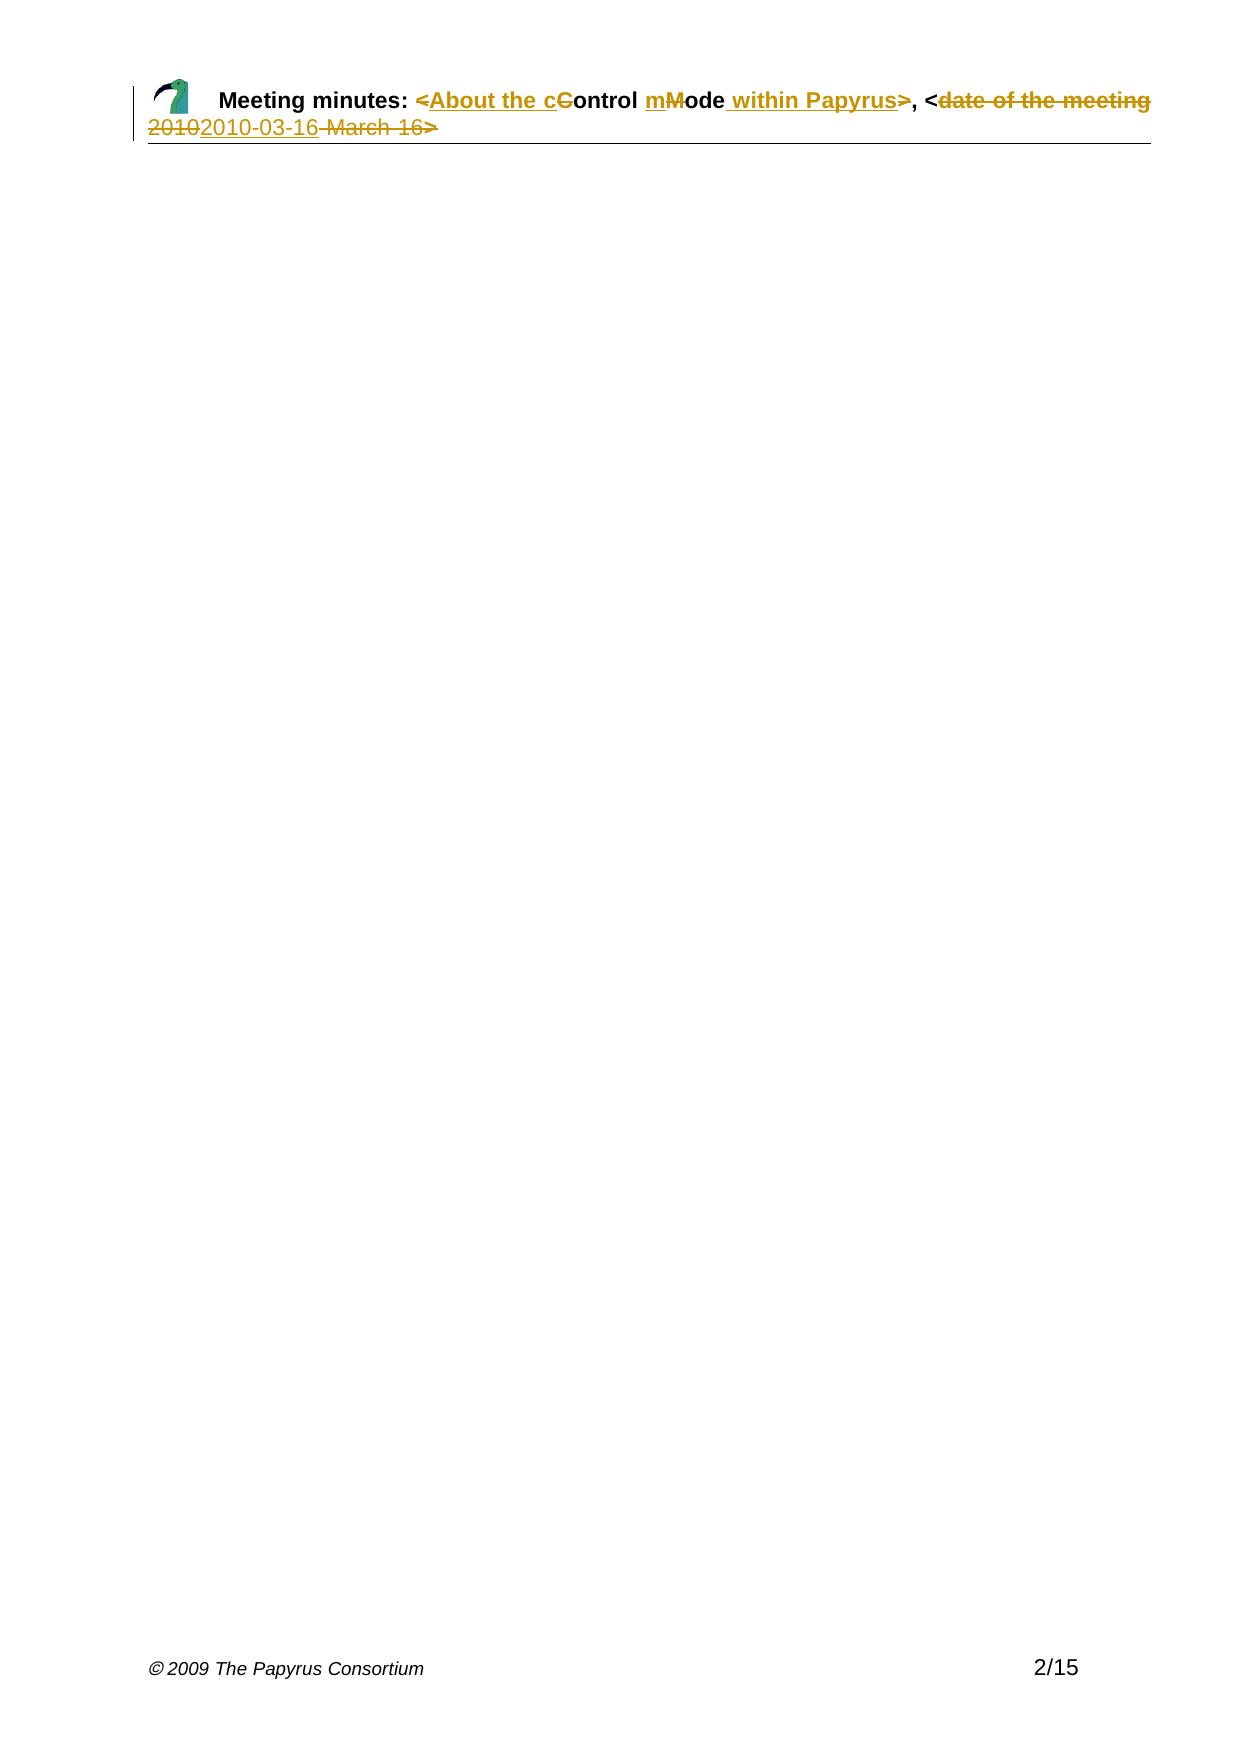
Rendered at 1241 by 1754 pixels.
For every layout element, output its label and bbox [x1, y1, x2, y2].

picture [153, 79, 189, 114]
